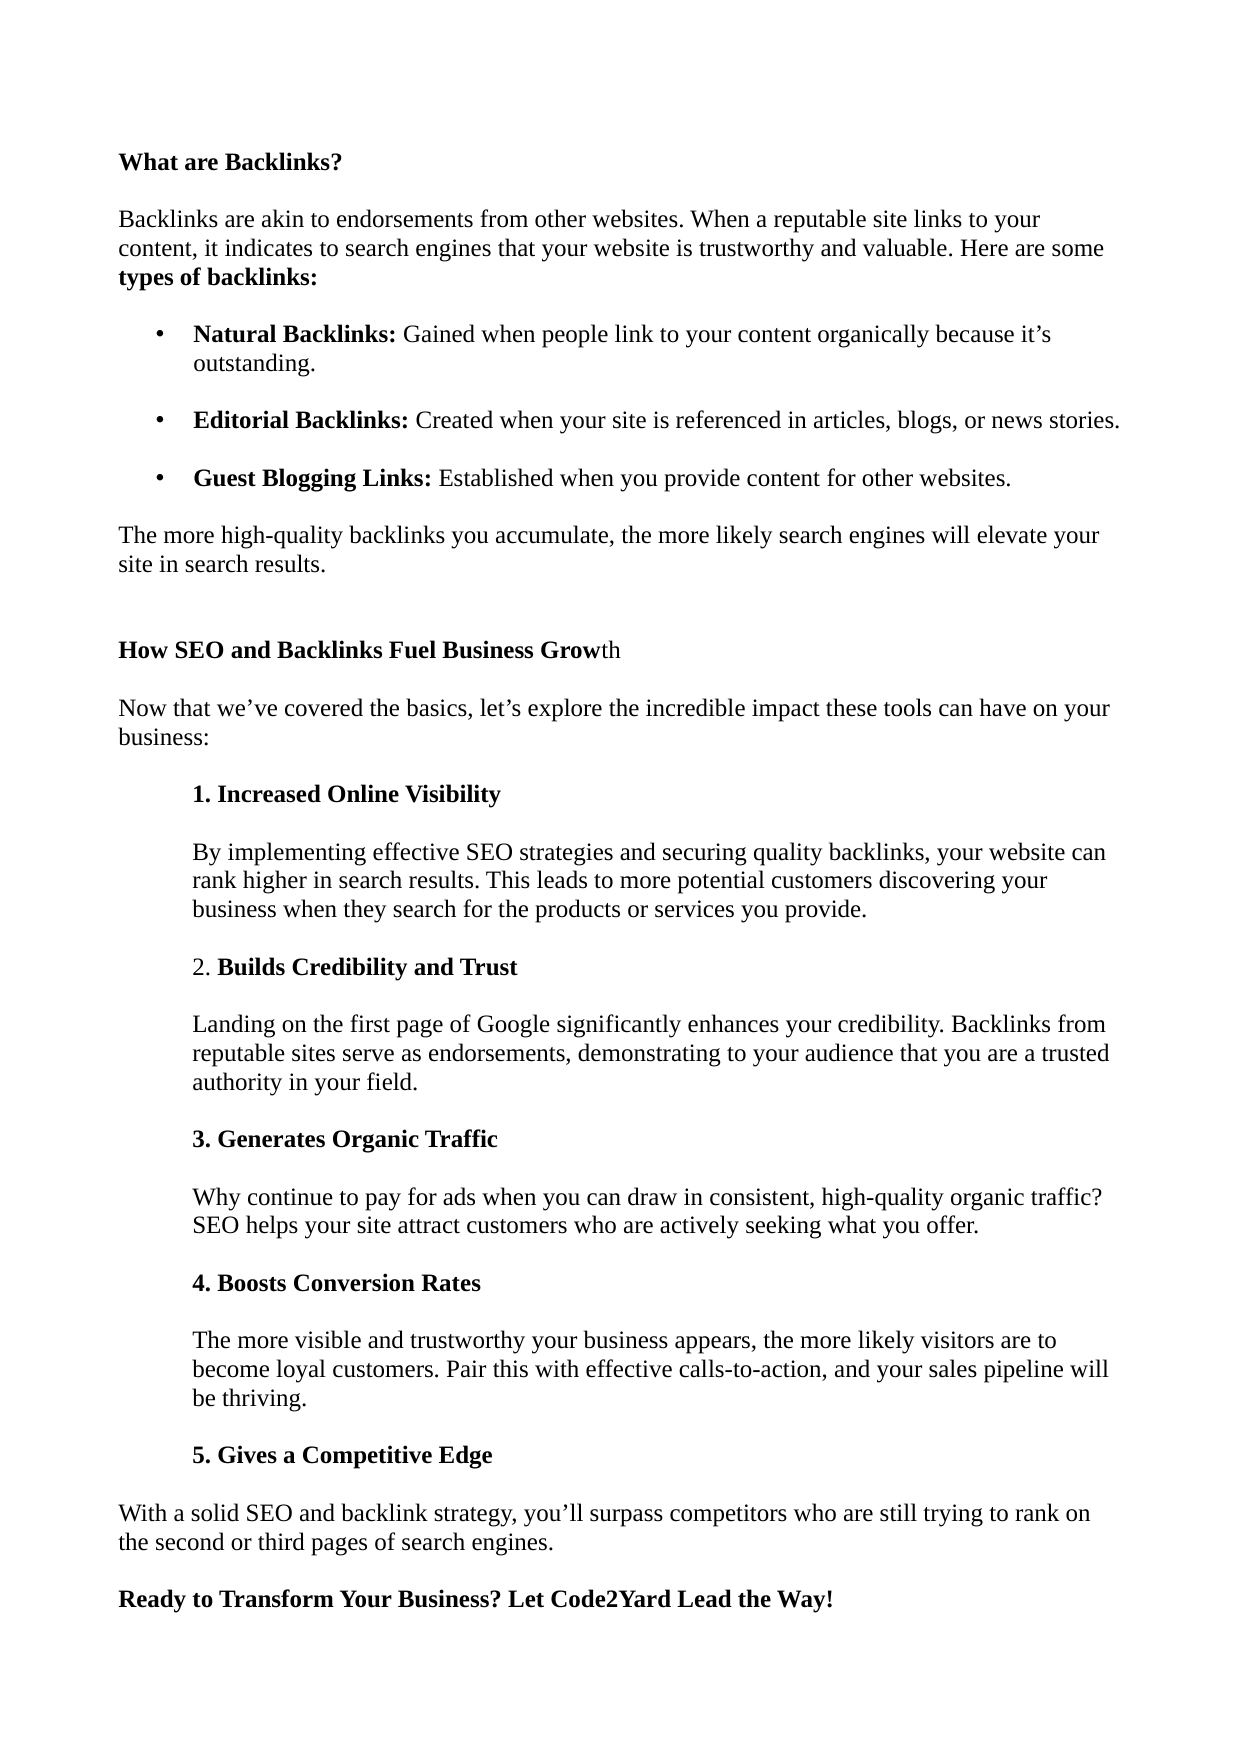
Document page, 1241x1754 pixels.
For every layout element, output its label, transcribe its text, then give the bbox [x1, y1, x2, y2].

list Editorial Backlinks: Created when your site is referenced in articles, blogs, or news stories. [156, 406, 1122, 434]
list Natural Backlinks: Gained when people link to your content organically because it’s outstanding. [156, 319, 1122, 377]
text 4. Boosts Conversion Rates [192, 1268, 1122, 1297]
text How SEO and Backlinks Fuel Business Growth [118, 636, 1122, 664]
text 2. Builds Credibility and Trust [192, 952, 1122, 981]
text Now that we’ve covered the basics, let’s explore the incredible impact these tools can have on your business: [118, 693, 1122, 751]
text Ready to Transform Your Business? Let Code2Yard Lead the Way! [118, 1584, 1122, 1613]
text The more high-quality backlinks you accumulate, the more likely search engines will elevate your site in search results. [118, 521, 1122, 578]
text Landing on the first page of Google significantly enhances your credibility. Backlinks from reputable sites serve as endorsements, demonstrating to your audience that you are a trusted authority in your field. [192, 1009, 1122, 1096]
text 1. Increased Online Visibility [192, 779, 1122, 808]
text 3. Generates Organic Traffic [192, 1124, 1122, 1153]
text The more visible and trustworthy your business appears, the more likely visitors are to become loyal customers. Pair this with effective calls-to-action, and your sales pipeline will be thriving. [192, 1326, 1122, 1412]
text What are Backlinks? [118, 147, 1122, 176]
text Backlinks are akin to endorsements from other websites. When a reputable site links to your content, it indicates to search engines that your website is trustworthy and valuable. Here are some types of backlinks: [118, 204, 1122, 291]
list Guest Blogging Links: Established when you provide content for other websites. [156, 463, 1122, 492]
text 5. Gives a Competitive Edge [192, 1441, 1122, 1469]
text With a solid SEO and backlink strategy, you’ll surpass competitors who are still trying to rank on the second or third pages of search engines. [118, 1498, 1122, 1556]
text By implementing effective SEO strategies and securing quality backlinks, your website can rank higher in search results. This leads to more potential customers discovering your business when they search for the products or services you provide. [192, 837, 1122, 923]
text Why continue to pay for ads when you can draw in consistent, high-quality organic traffic? SEO helps your site attract customers who are actively seeking what you offer. [192, 1182, 1122, 1239]
